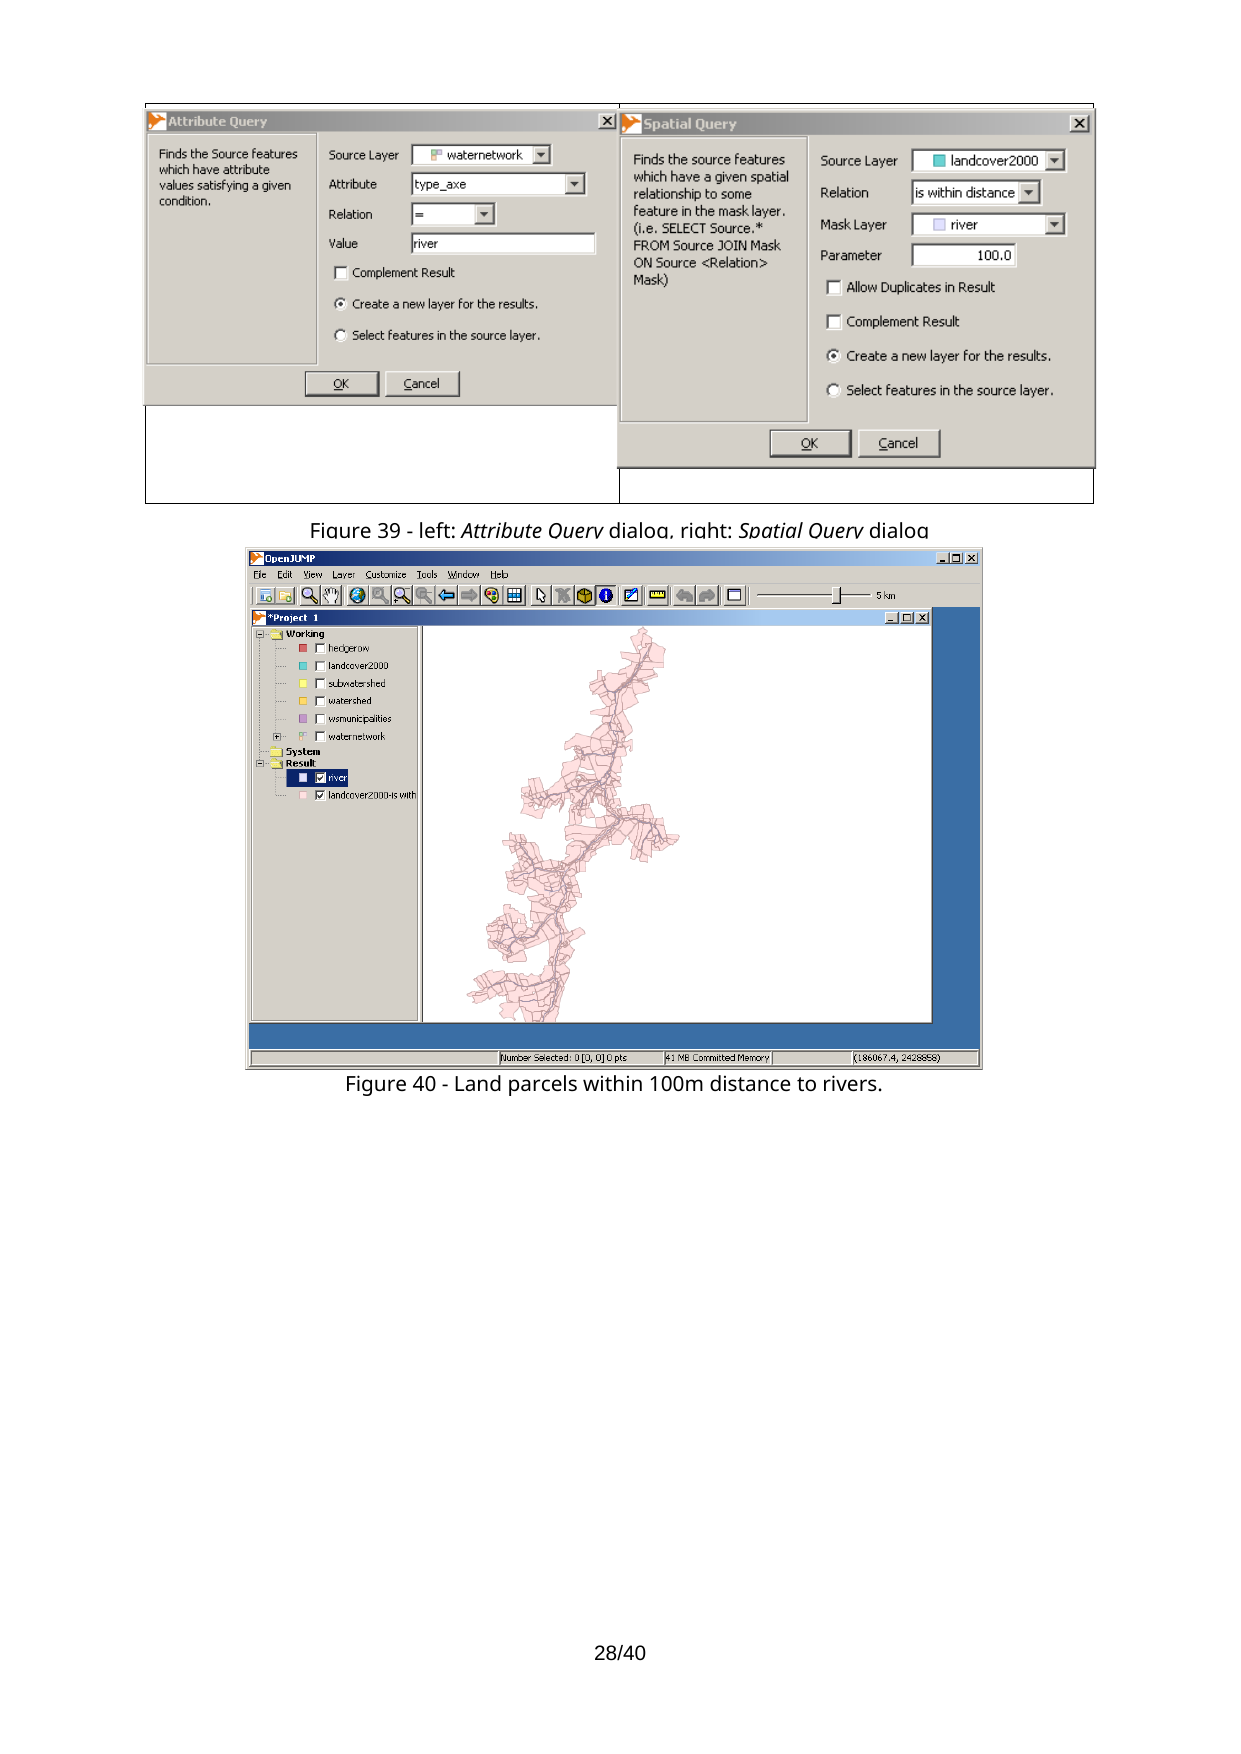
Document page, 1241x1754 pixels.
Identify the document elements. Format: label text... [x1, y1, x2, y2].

picture [142, 108, 1097, 469]
table_header [146, 406, 619, 503]
table_header [146, 104, 619, 108]
picture [245, 547, 983, 1070]
table_header [620, 104, 1093, 108]
text Figure - left: Attribute Query dialog, right: Spatial Query dialog [145, 516, 1093, 544]
table_header [620, 469, 1093, 503]
text Figure - Land parcels within 100m distance to rivers. [262, 1070, 966, 1098]
